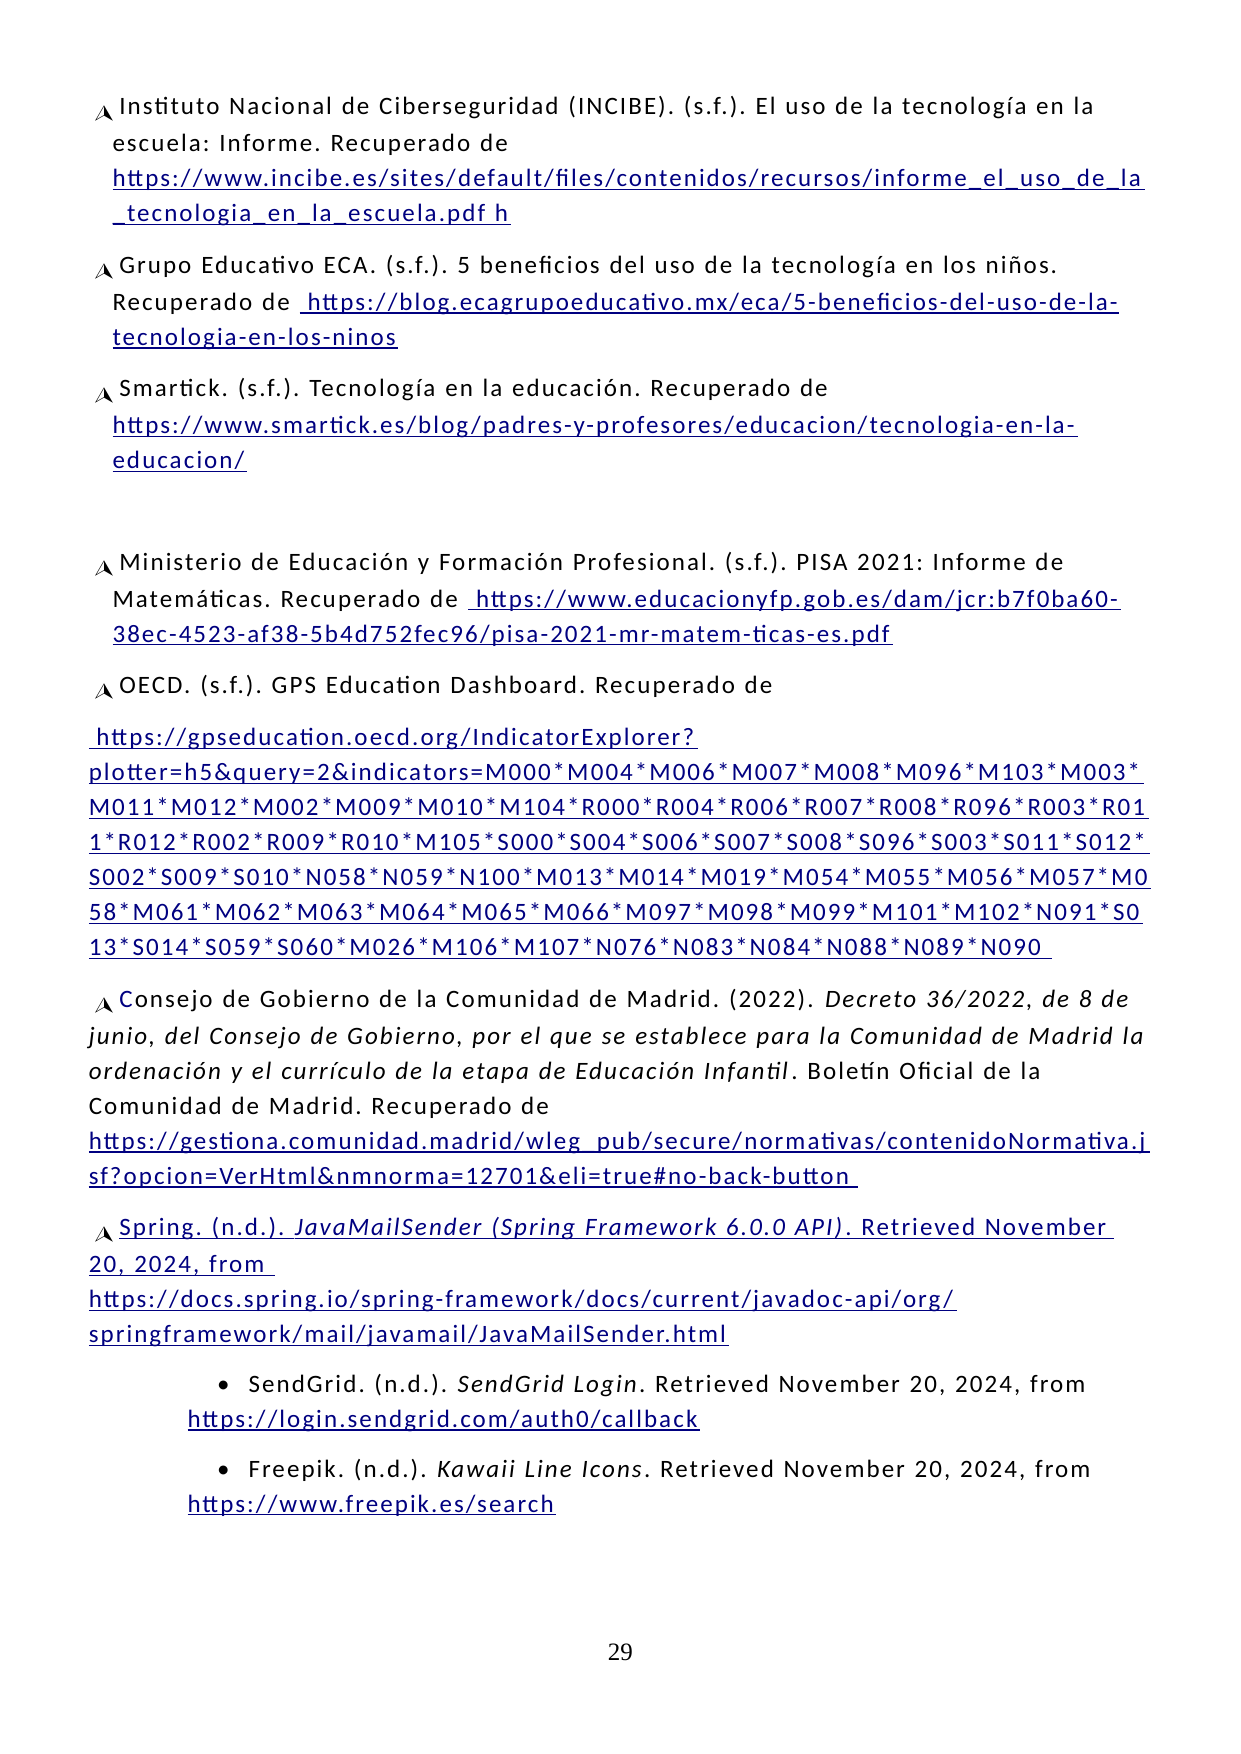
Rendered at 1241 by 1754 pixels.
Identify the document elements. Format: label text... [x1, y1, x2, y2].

list SendGrid. (n.d.). SendGrid Login. Retrieved November 20, 2024, from https://login.sendgrid.com/auth0/callback [158, 1368, 1152, 1434]
list Spring. (n.d.). JavaMailSender (Spring Framework 6.0.0 API). Retrieved November 20, 2024, from https://docs.spring.io/spring-framework/docs/current/javadoc-api/org/springframework/mail/javamail/JavaMailSender.html [88, 1209, 1152, 1349]
list Instituto Nacional de Ciberseguridad (INCIBE). (s.f.). El uso de la tecnología en la escuela: Informe. Recuperado de https://www.incibe.es/sites/default/files/contenidos/recursos/informe_el_uso_de_la_tecnologia_en_la_escuela.pdf h [88, 88, 1152, 228]
list Freepik. (n.d.). Kawaii Line Icons. Retrieved November 20, 2024, from https://www.freepik.es/search [158, 1453, 1152, 1518]
list Consejo de Gobierno de la Comunidad de Madrid. (2022). Decreto 36/2022, de 8 de junio, del Consejo de Gobierno, por el que se establece para la Comunidad de Madrid la ordenación y el currículo de la etapa de Educación Infantil. Boletín Oficial de la Comunidad de Madrid. Recuperado de https://gestiona.comunidad.madrid/wleg_pub/secure/normativas/contenidoNormativa.jsf?opcion=VerHtml&nmnorma=12701&eli=true#no-back-button [88, 981, 1152, 1191]
list Ministerio de Educación y Formación Profesional. (s.f.). PISA 2021: Informe de Matemáticas. Recuperado de https://www.educacionyfp.gob.es/dam/jcr:b7f0ba60-38ec-4523-af38-5b4d752fec96/pisa-2021-mr-matem-ticas-es.pdf [88, 544, 1152, 648]
list Smartick. (s.f.). Tecnología en la educación. Recuperado de https://www.smartick.es/blog/padres-y-profesores/educacion/tecnologia-en-la-educacion/ [88, 371, 1152, 475]
list OECD. (s.f.). GPS Education Dashboard. Recuperado de [88, 667, 1152, 702]
list https://gpseducation.oecd.org/IndicatorExplorer?plotter=h5&query=2&indicators=M000*M004*M006*M007*M008*M096*M103*M003*M011*M012*M002*M009*M010*M104*R000*R004*R006*R007*R008*R096*R003*R011*R012*R002*R009*R010*M105*S000*S004*S006*S007*S008*S096*S003*S011*S012*S002*S009*S010*N058*N059*N100*M013*M014*M019*M054*M055*M056*M057*M058*M061*M062*M063*M064*M065*M066*M097*M098*M099*M101*M102*N091*S013*S014*S059*S060*M026*M106*M107*N076*N083*N084*N088*N089*N090 [88, 721, 1152, 962]
list Grupo Educativo ECA. (s.f.). 5 beneficios del uso de la tecnología en los niños. Recuperado de https://blog.ecagrupoeducativo.mx/eca/5-beneficios-del-uso-de-la-tecnologia-en-los-ninos [88, 247, 1152, 352]
